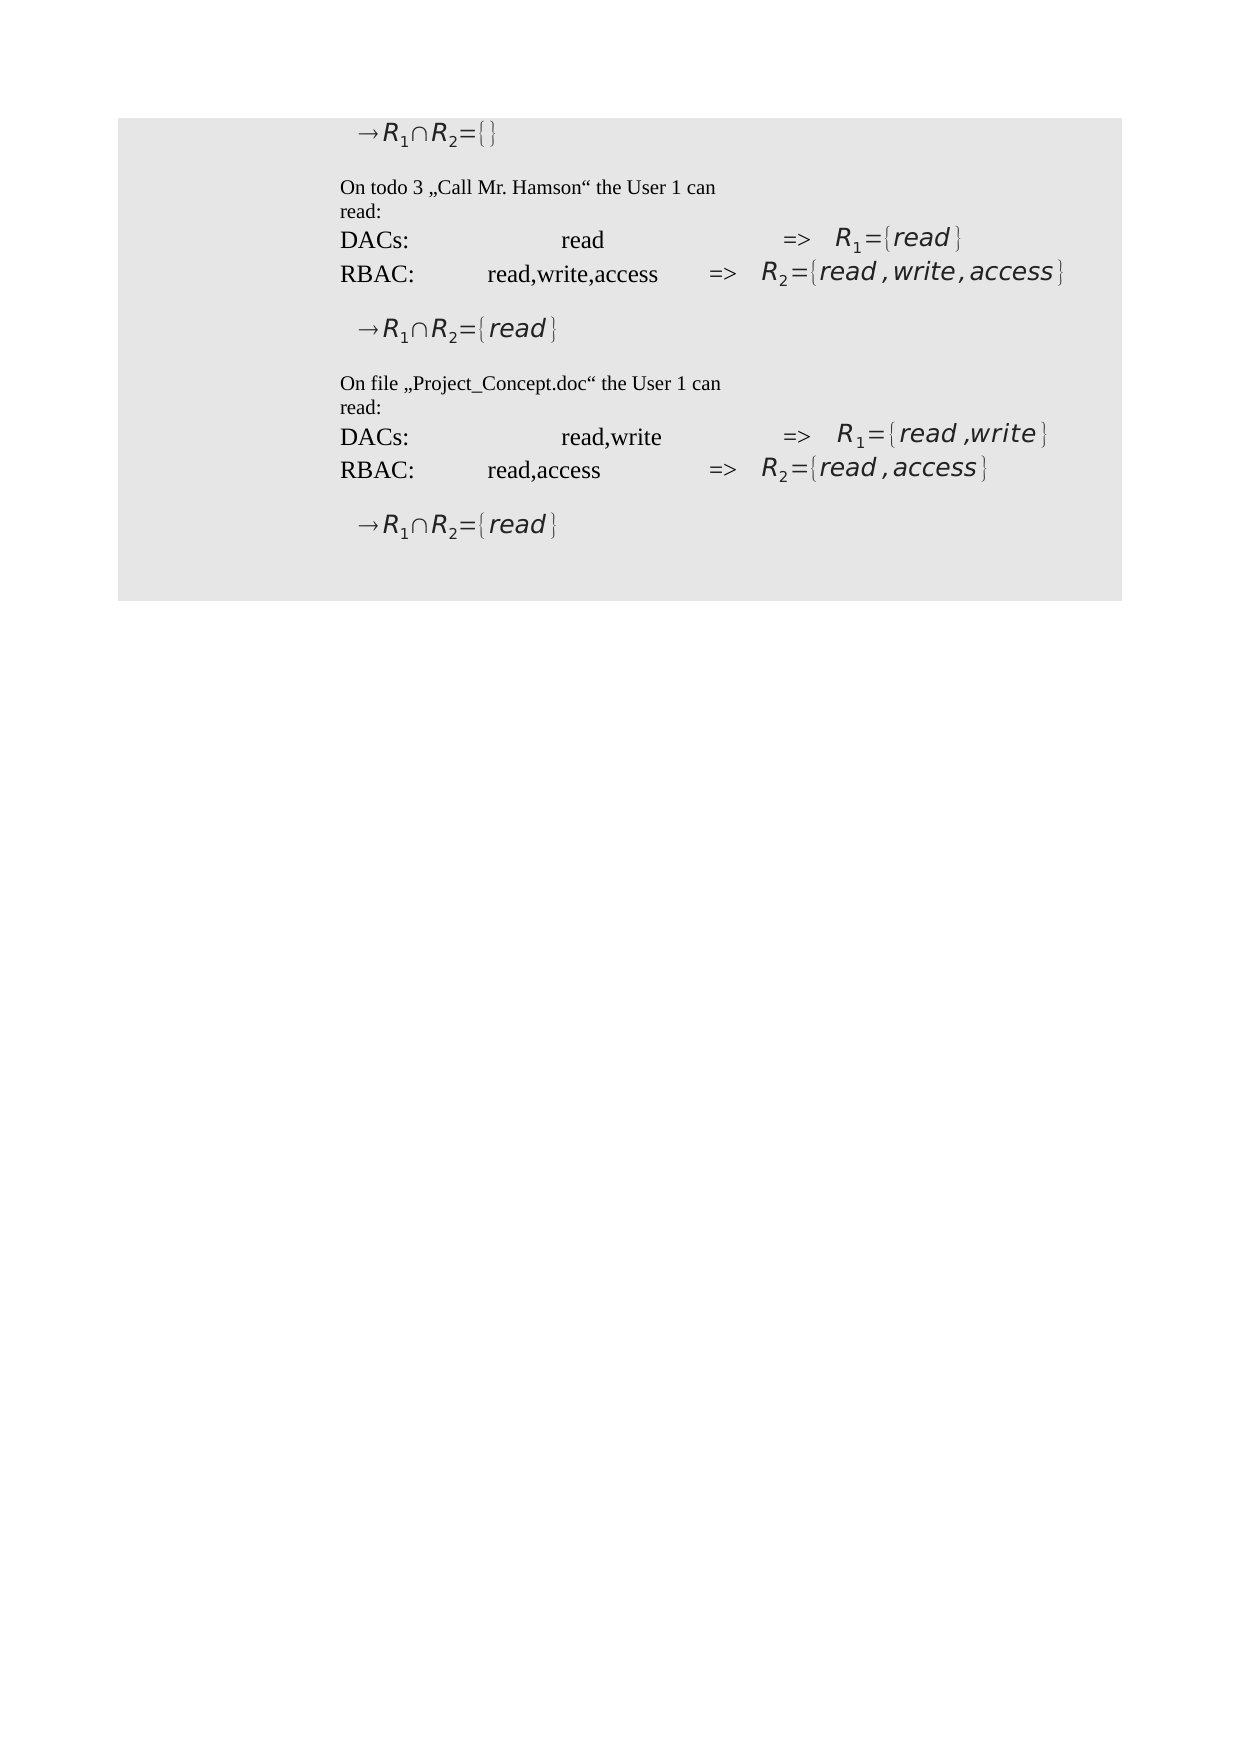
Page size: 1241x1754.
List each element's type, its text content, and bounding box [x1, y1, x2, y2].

text RBAC: read,write,access => [118, 257, 1122, 290]
text DACs: read,write => [118, 419, 1122, 453]
text RBAC: read,access => [118, 453, 1122, 486]
text DACs: read => [118, 223, 1122, 257]
text read: [118, 199, 1122, 223]
text On todo 3 „Call Mr. Hamson“ the User 1 can [118, 175, 1122, 199]
text read: [118, 395, 1122, 419]
text On file „Project_Concept.doc“ the User 1 can [118, 371, 1122, 395]
